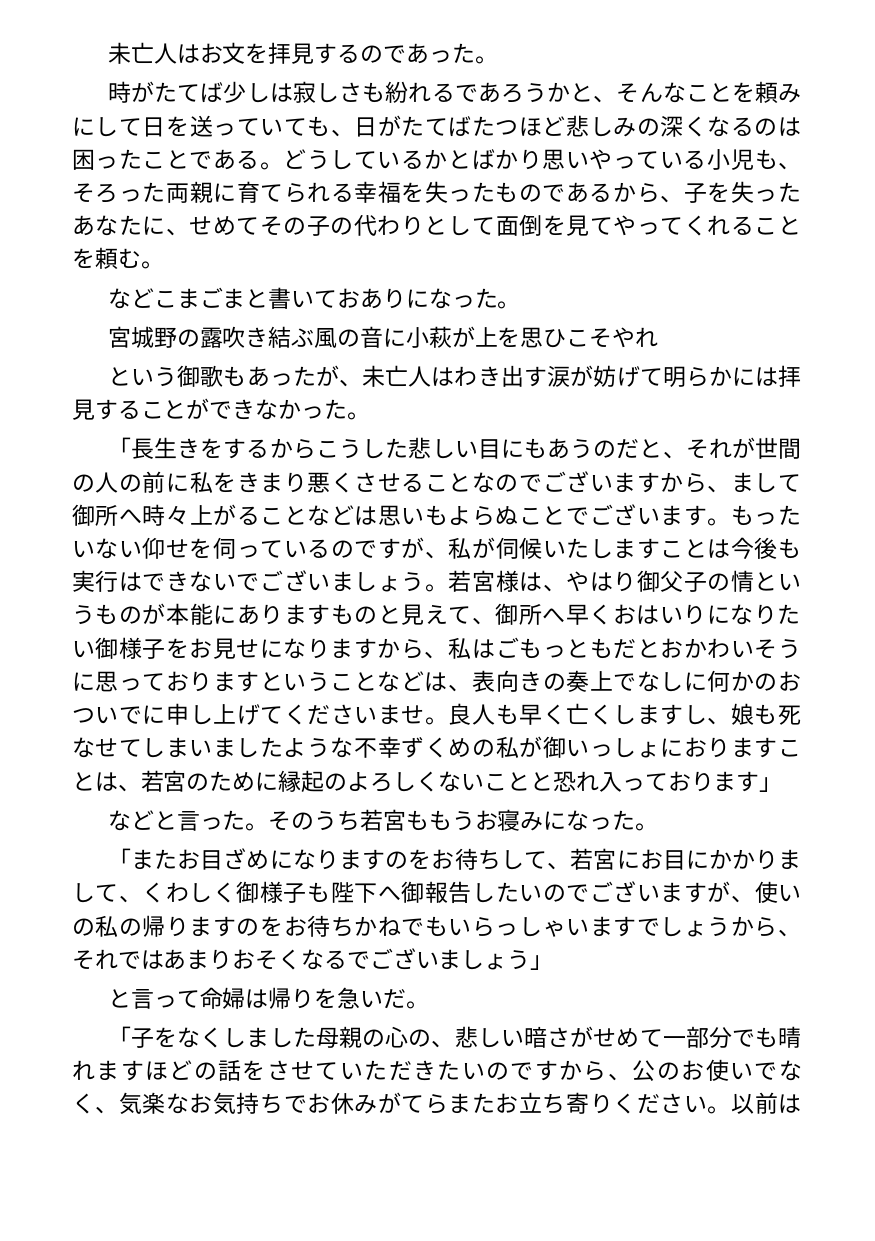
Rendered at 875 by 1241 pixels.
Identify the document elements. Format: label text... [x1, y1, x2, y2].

text などこまごまと書いておありになった。 [72, 281, 802, 314]
text 時がたてば少しは寂しさも紛れるであろうかと、そんなことを頼みにして日を送っていても、日がたてばたつほど悲しみの深くなるのは困ったことである。どうしているかとばかり思いやっている小児も、そろった両親に育てられる幸福を失ったものであるから、子を失ったあなたに、せめてその子の代わりとして面倒を見てやってくれることを頼む。 [72, 75, 802, 274]
text 「またお目ざめになりますのをお待ちして、若宮にお目にかかりまして、くわしく御様子も陛下へ御報告したいのでございますが、使いの私の帰りますのをお待ちかねでもいらっしゃいますでしょうから、それではあまりおそくなるでございましょう」 [72, 842, 802, 975]
text 宮城野の露吹き結ぶ風の音に小萩が上を思ひこそやれ [72, 320, 802, 353]
text 「長生きをするからこうした悲しい目にもあうのだと、それが世間の人の前に私をきまり悪くさせることなのでございますから、まして御所へ時々上がることなどは思いもよらぬことでございます。もったいない仰せを伺っているのですが、私が伺候いたしますことは今後も実行はできないでございましょう。若宮様は、やはり御父子の情というものが本能にありますものと見えて、御所へ早くおはいりになりたい御様子をお見せになりますから、私はごもっともだとおかわいそうに思っておりますということなどは、表向きの奏上でなしに何かのおついでに申し上げてくださいませ。良人も早く亡くしますし、娘も死なせてしまいましたような不幸ずくめの私が御いっしょにおりますことは、若宮のために縁起のよろしくないことと恐れ入っております」 [72, 431, 802, 797]
text 未亡人はお文を拝見するのであった。 [72, 36, 802, 69]
text という御歌もあったが、未亡人はわき出す涙が妨げて明らかには拝見することができなかった。 [72, 359, 802, 425]
text 「子をなくしました母親の心の、悲しい暗さがせめて一部分でも晴れますほどの話をさせていただきたいのですから、公のお使いでなく、気楽なお気持ちでお休みがてらまたお立ち寄りください。以前は [72, 1020, 802, 1119]
text と言って命婦は帰りを急いだ。 [72, 981, 802, 1014]
text などと言った。そのうち若宮ももうお寝みになった。 [72, 803, 802, 836]
